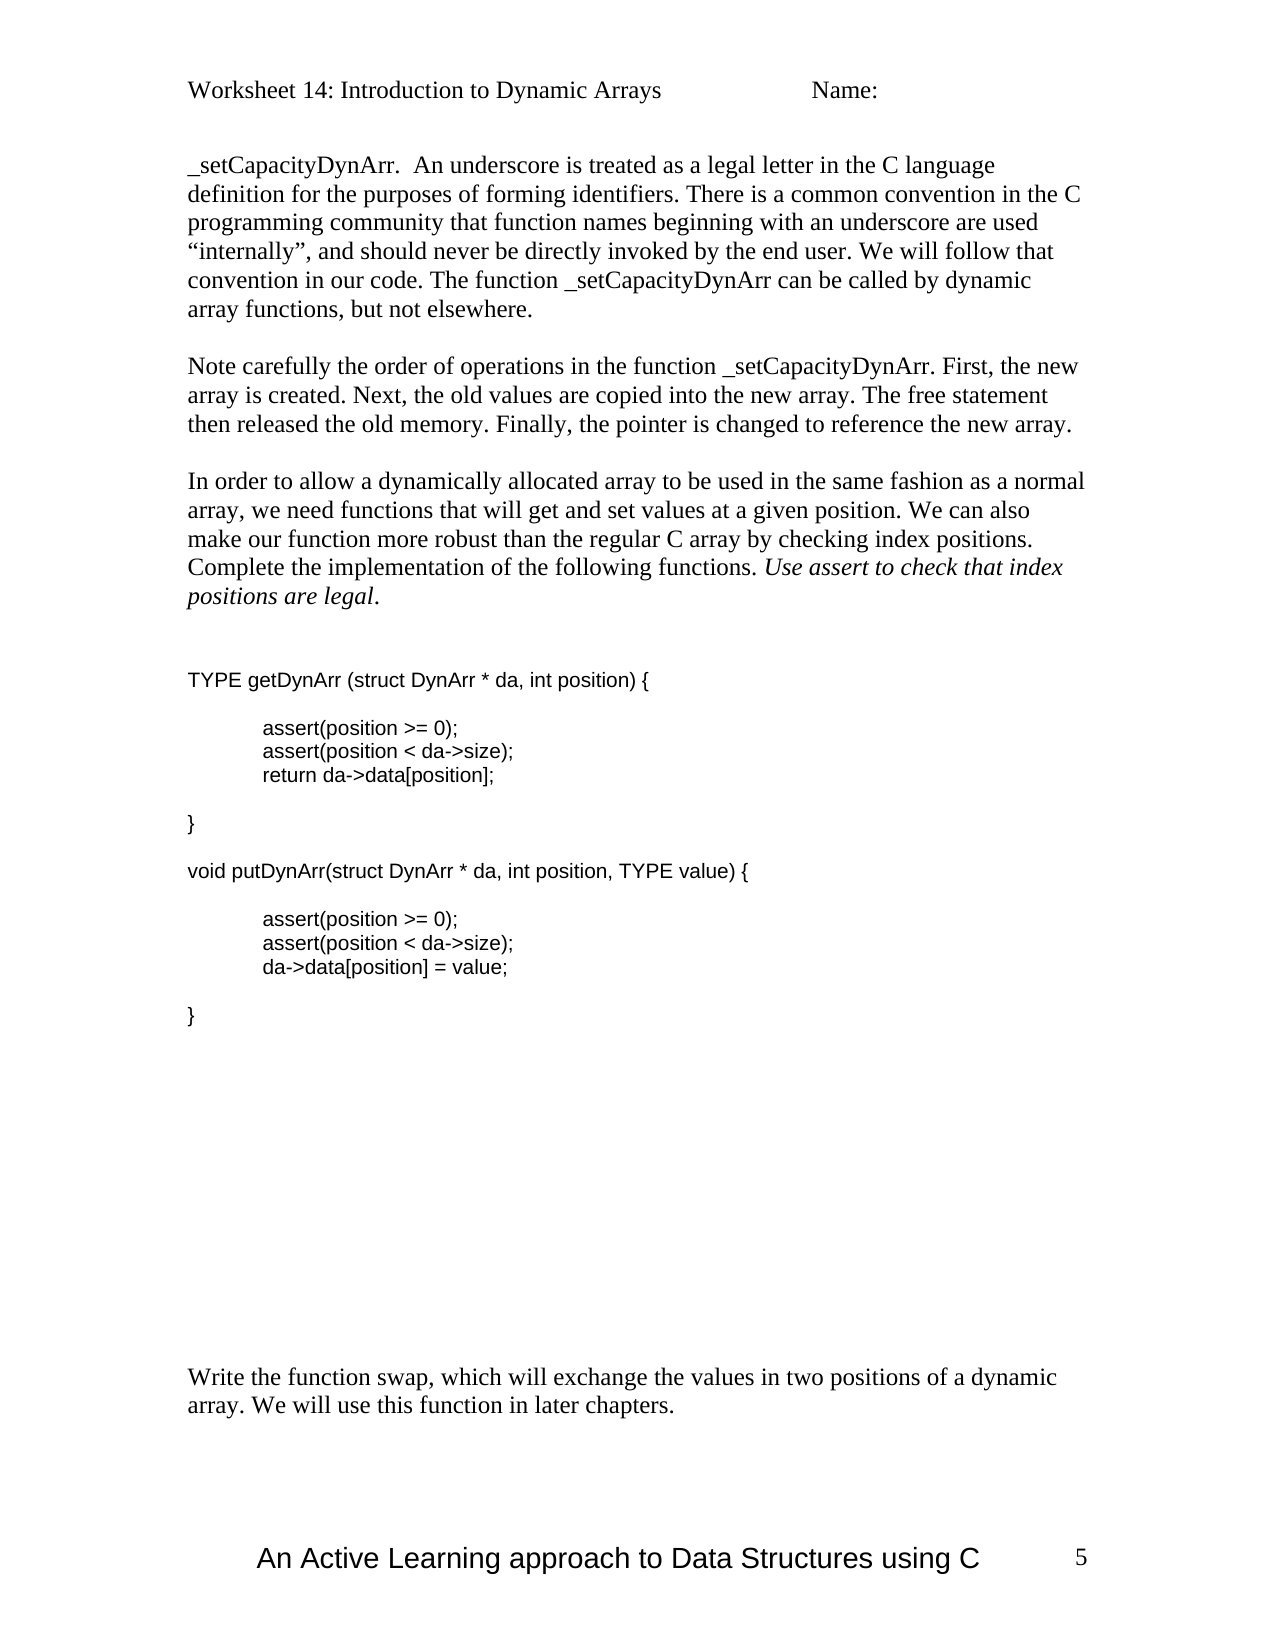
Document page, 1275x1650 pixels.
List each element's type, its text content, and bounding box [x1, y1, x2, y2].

text } [187, 811, 1087, 835]
text assert(position < da->size); [187, 739, 1087, 763]
text da->data[position] = value; [187, 955, 1087, 979]
text Write the function swap, which will exchange the values in two positions of a dynamic array. We will use this function in later chapters. [187, 1362, 1087, 1419]
text return da->data[position]; [187, 763, 1087, 787]
text assert(position >= 0); [187, 715, 1087, 739]
text TYPE getDynArr (struct DynArr * da, int position) { [187, 667, 1087, 691]
text assert(position >= 0); [187, 907, 1087, 931]
text void putDynArr(struct DynArr * da, int position, TYPE value) { [187, 859, 1087, 883]
text In order to allow a dynamically allocated array to be used in the same fashion as a normal array, we need functions that will get and set values at a given position. We can also make our function more robust than the regular C array by checking index positions. Complete the implementation of the following functions. Use assert to check that index positions are legal. [187, 466, 1087, 610]
text } [187, 1003, 1087, 1027]
text _setCapacityDynArr. An underscore is treated as a legal letter in the C language definition for the purposes of forming identifiers. There is a common convention in the C programming community that function names beginning with an underscore are used “internally”, and should never be directly invoked by the end user. We will follow that convention in our code. The function _setCapacityDynArr can be called by dynamic array functions, but not elsewhere. [187, 150, 1087, 322]
text assert(position < da->size); [187, 931, 1087, 955]
text Note carefully the order of operations in the function _setCapacityDynArr. First, the new array is created. Next, the old values are copied into the new array. The free statement then released the old memory. Finally, the pointer is changed to reference the new array. [187, 351, 1087, 437]
